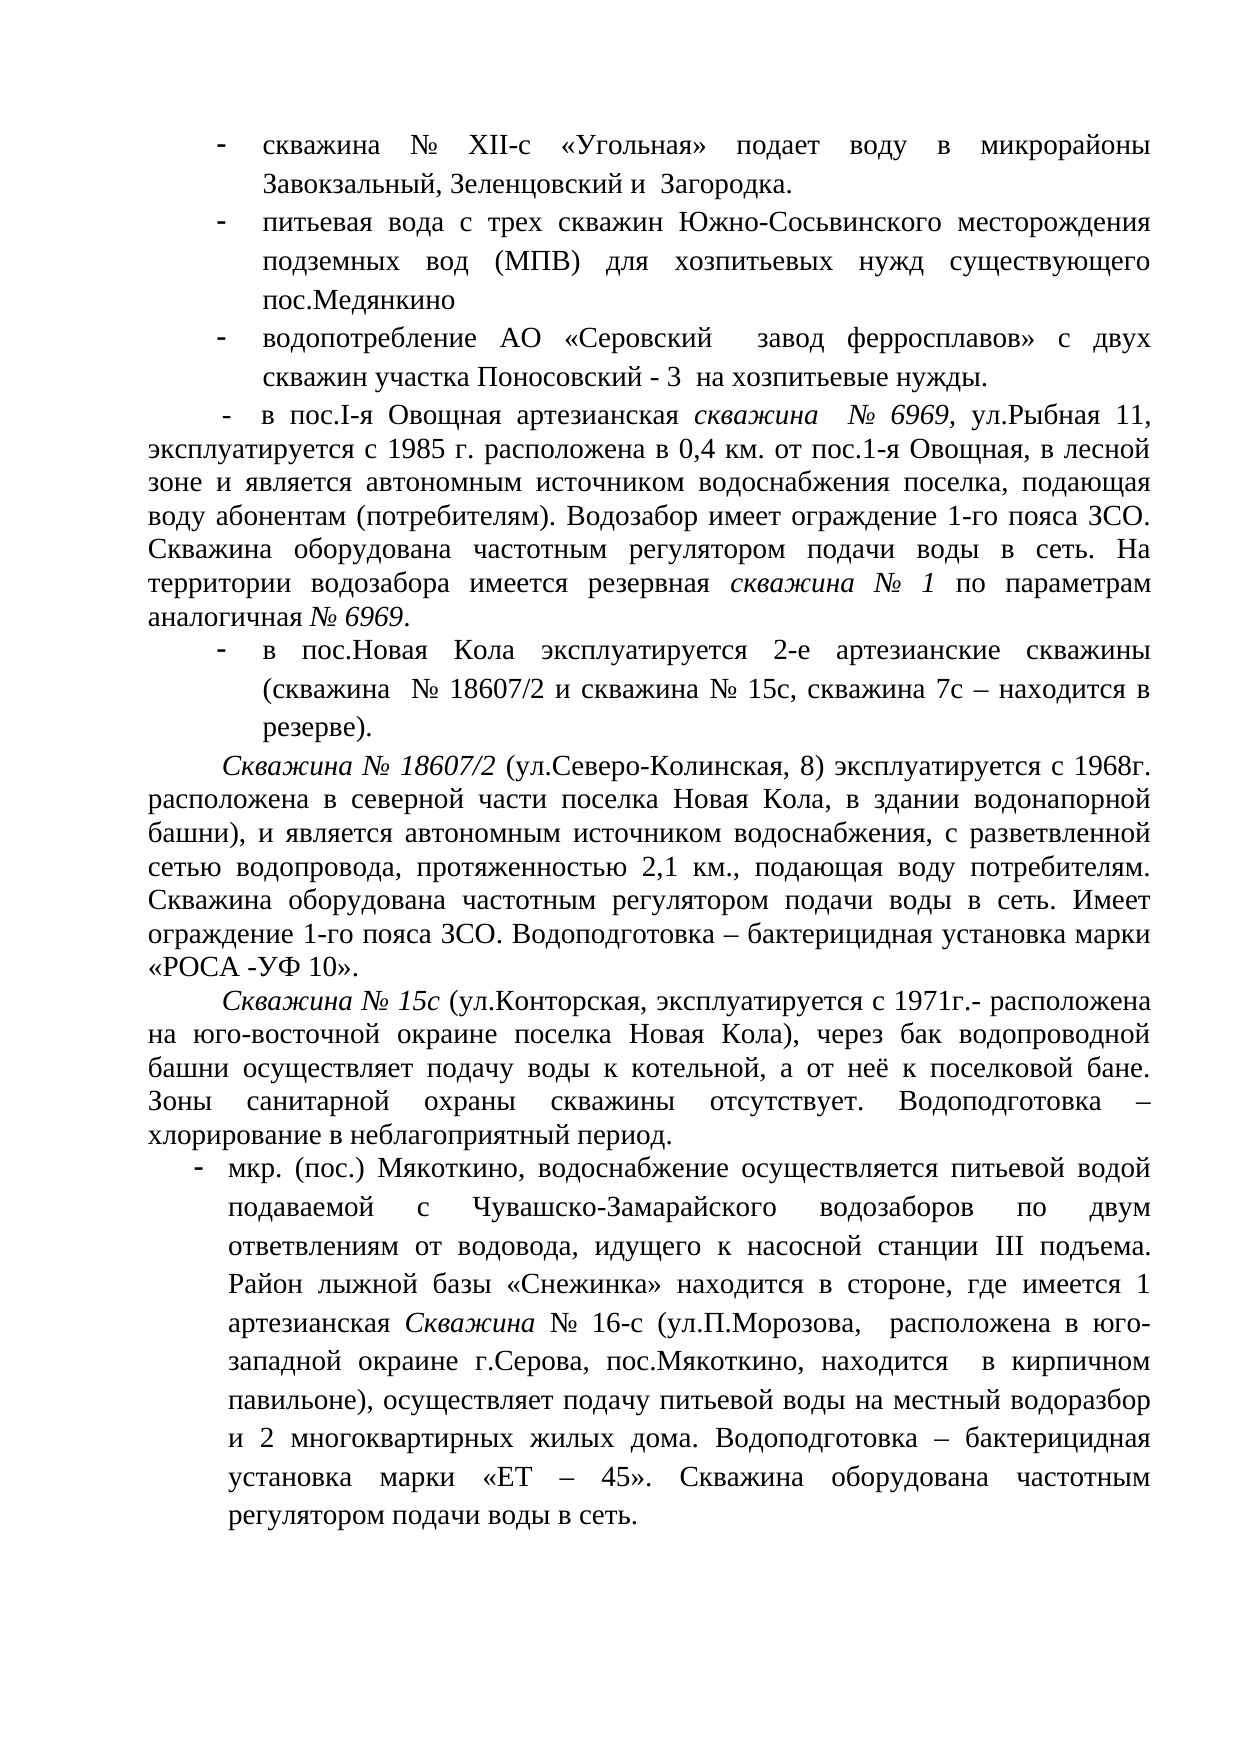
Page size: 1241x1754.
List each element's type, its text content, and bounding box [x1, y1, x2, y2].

text - в пос.I-я Овощная артезианская скважина № 6969, ул.Рыбная 11, эксплуатируется с 1985 г. расположена в 0,4 км. от пос.1-я Овощная, в лесной зоне и является автономным источником водоснабжения поселка, подающая воду абонентам (потребителям). Водозабор имеет ограждение 1-го пояса ЗСО. Скважина оборудована частотным регулятором подачи воды в сеть. На территории водозабора имеется резервная скважина № 1 по параметрам аналогичная № 6969. [148, 397, 1152, 632]
subtitle водопотребление АО «Серовский завод ферросплавов» с двух скважин участка Поносовский - 3 на хозпитьевые нужды. [216, 320, 1152, 392]
list скважина № XII-с «Угольная» подает воду в микрорайоны Завокзальный, Зеленцовский и Загородка. [216, 127, 1152, 199]
text Скважина № 15с (ул.Конторская, эксплуатируется с 1971г.- расположена на юго-восточной окраине поселка Новая Кола), через бак водопроводной башни осуществляет подачу воды к котельной, а от неё к поселковой бане. Зоны санитарной охраны скважины отсутствует. Водоподготовка – хлорирование в неблагоприятный период. [148, 983, 1152, 1151]
text Скважина № 18607/2 (ул.Северо-Колинская, 8) эксплуатируется с 1968г. расположена в северной части поселка Новая Кола, в здании водонапорной башни), и является автономным источником водоснабжения, с разветвленной сетью водопровода, протяженностью 2,1 км., подающая воду потребителям. Скважина оборудована частотным регулятором подачи воды в сеть. Имеет ограждение 1-го пояса ЗСО. Водоподготовка – бактерицидная установка марки «РОСА -УФ 10». [148, 748, 1152, 983]
list мкр. (пос.) Мякоткино, водоснабжение осуществляется питьевой водой подаваемой с Чувашско-Замарайского водозаборов по двум ответвлениям от водовода, идущего к насосной станции III подъема. Район лыжной базы «Снежинка» находится в стороне, где имеется 1 артезианская Скважина № 16-с (ул.П.Морозова, расположена в юго-западной окраине г.Серова, пос.Мякоткино, находится в кирпичном павильоне), осуществляет подачу питьевой воды на местный водоразбор и 2 многоквартирных жилых дома. Водоподготовка – бактерицидная установка марки «ЕТ – 45». Скважина оборудована частотным регулятором подачи воды в сеть. [193, 1151, 1152, 1531]
list в пос.Новая Кола эксплуатируется 2-е артезианские скважины (скважина № 18607/2 и скважина № 15с, скважина 7с – находится в резерве). [216, 632, 1152, 743]
subtitle питьевая вода с трех скважин Южно-Сосьвинского месторождения подземных вод (МПВ) для хозпитьевых нужд существующего пос.Медянкино [216, 204, 1152, 315]
